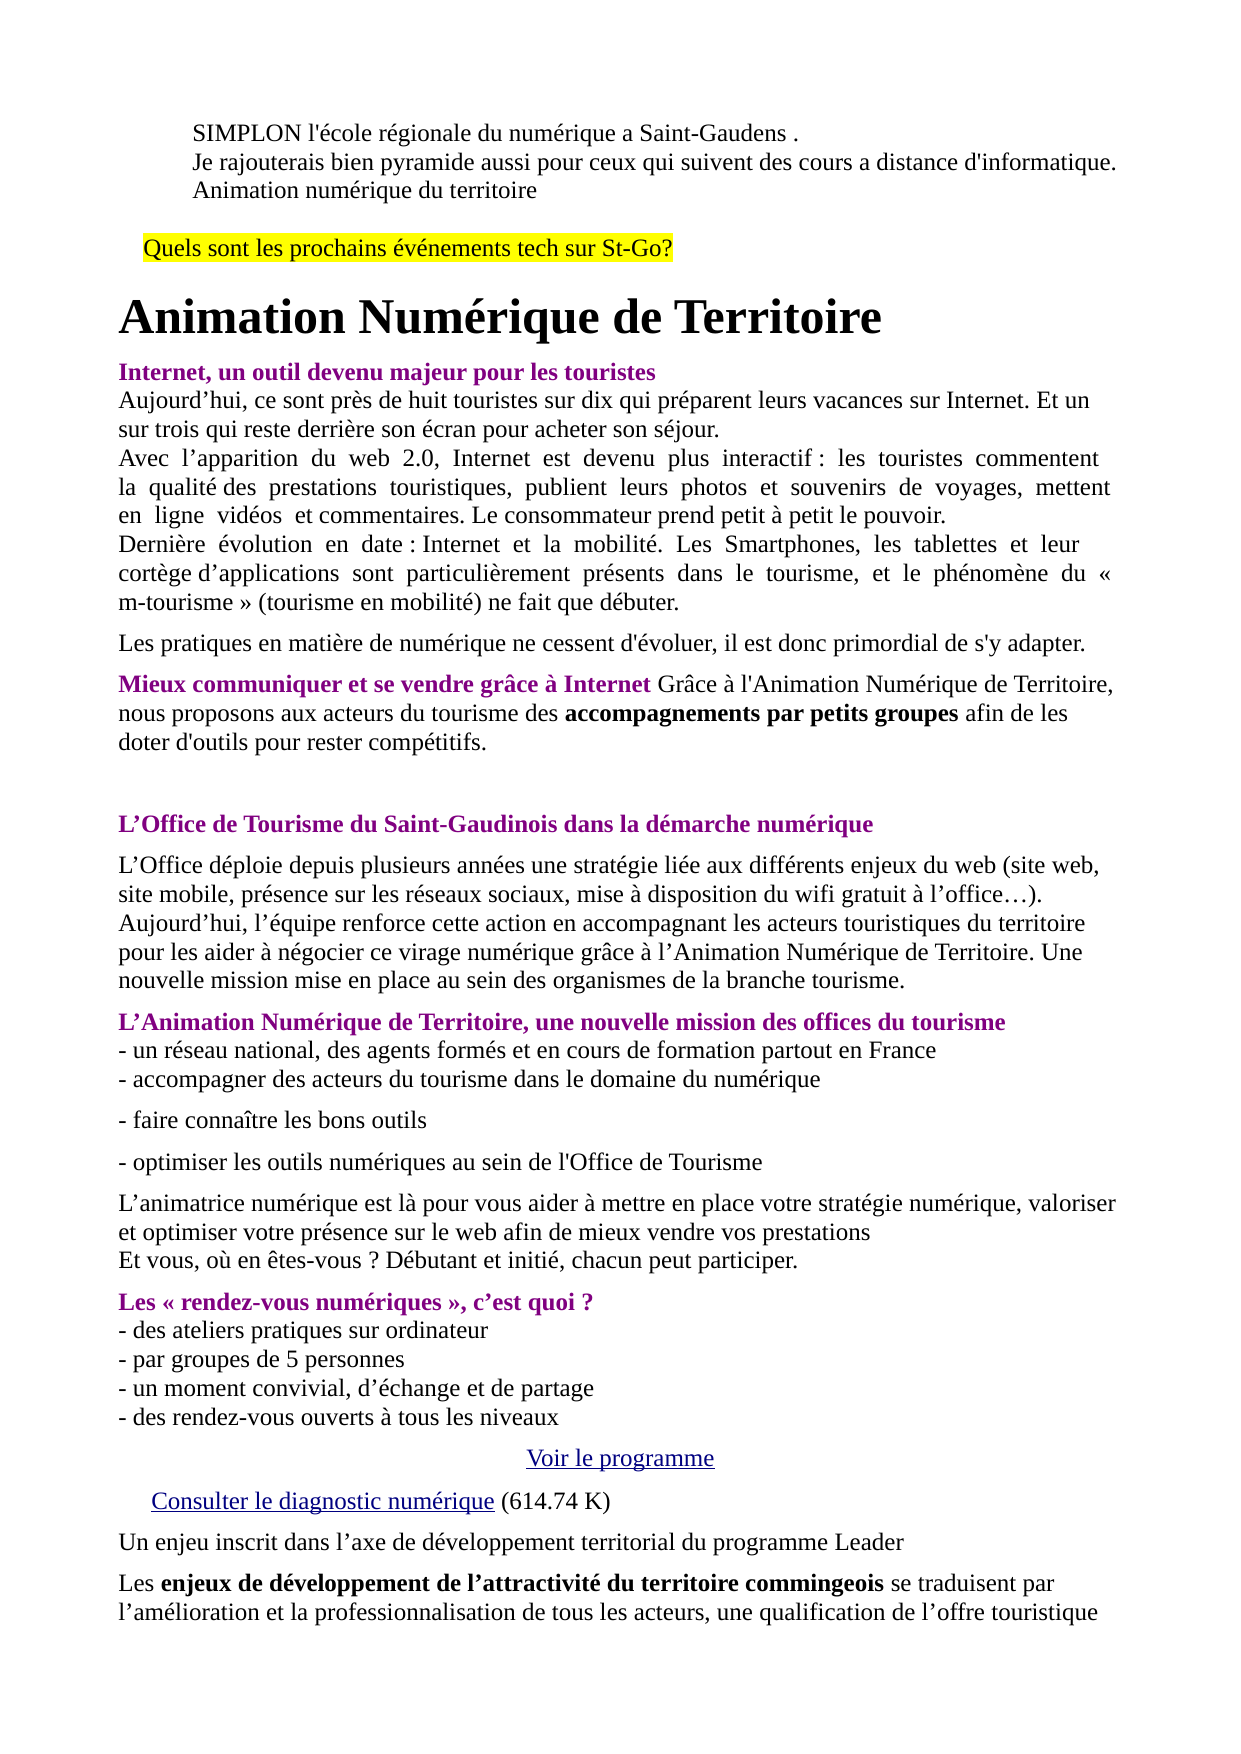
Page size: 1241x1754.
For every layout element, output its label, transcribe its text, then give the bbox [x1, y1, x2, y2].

text Voir le programme [118, 1443, 1122, 1472]
text SIMPLON l'école régionale du numérique a Saint-Gaudens . [118, 118, 1122, 147]
text Un enjeu inscrit dans l’axe de développement territorial du programme Leader [118, 1527, 1122, 1556]
text L’Animation Numérique de Territoire, une nouvelle mission des offices du tourisme - un réseau national, des agents formés et en cours de formation partout en France - accompagner des acteurs du tourisme dans le domaine du numérique [118, 1007, 1122, 1093]
text L’Office de Tourisme du Saint-Gaudinois dans la démarche numérique [118, 809, 1122, 838]
text Les enjeux de développement de l’attractivité du territoire commingeois se traduisent par l’amélioration et la professionnalisation de tous les acteurs, une qualification de l’offre touristique [118, 1568, 1122, 1626]
text L’animatrice numérique est là pour vous aider à mettre en place votre stratégie numérique, valoriser et optimiser votre présence sur le web afin de mieux vendre vos prestations Et vous, où en êtes-vous ? Débutant et initié, chacun peut participer. [118, 1188, 1122, 1274]
text Quels sont les prochains événements tech sur St-Go? [118, 233, 1122, 262]
text L’Office déploie depuis plusieurs années une stratégie liée aux différents enjeux du web (site web, site mobile, présence sur les réseaux sociaux, mise à disposition du wifi gratuit à l’office…). Aujourd’hui, l’équipe renforce cette action en accompagnant les acteurs touristiques du territoire pour les aider à négocier ce virage numérique grâce à l’Animation Numérique de Territoire. Une nouvelle mission mise en place au sein des organismes de la branche tourisme. [118, 851, 1122, 994]
text Je rajouterais bien pyramide aussi pour ceux qui suivent des cours a distance d'informatique. [118, 147, 1122, 176]
text - faire connaître les bons outils [118, 1106, 1122, 1134]
text - optimiser les outils numériques au sein de l'Office de Tourisme [118, 1147, 1122, 1176]
subtitle Animation Numérique de Territoire [118, 287, 1122, 344]
text Mieux communiquer et se vendre grâce à Internet Grâce à l'Animation Numérique de Territoire, nous proposons aux acteurs du tourisme des accompagnements par petits groupes afin de les doter d'outils pour rester compétitifs. [118, 669, 1122, 756]
text Internet, un outil devenu majeur pour les touristes Aujourd’hui, ce sont près de huit touristes sur dix qui préparent leurs vacances sur Internet. Et un sur trois qui reste derrière son écran pour acheter son séjour. Avec l’apparition du web 2.0, Internet est devenu plus interactif : les touristes commentent la qualité des prestations touristiques, publient leurs photos et souvenirs de voyages, mettent en ligne vidéos et commentaires. Le consommateur prend petit à petit le pouvoir. Dernière évolution en date : Internet et la mobilité. Les Smartphones, les tablettes et leur cortège d’applications sont particulièrement présents dans le tourisme, et le phénomène du « m-tourisme » (tourisme en mobilité) ne fait que débuter. [118, 357, 1122, 616]
text Animation numérique du territoire [118, 176, 1122, 204]
text Consulter le diagnostic numérique (614.74 K) [118, 1484, 1122, 1515]
text Les pratiques en matière de numérique ne cessent d'évoluer, il est donc primordial de s'y adapter. [118, 628, 1122, 657]
text Les « rendez-vous numériques », c’est quoi ? - des ateliers pratiques sur ordinateur - par groupes de 5 personnes - un moment convivial, d’échange et de partage - des rendez-vous ouverts à tous les niveaux [118, 1287, 1122, 1431]
